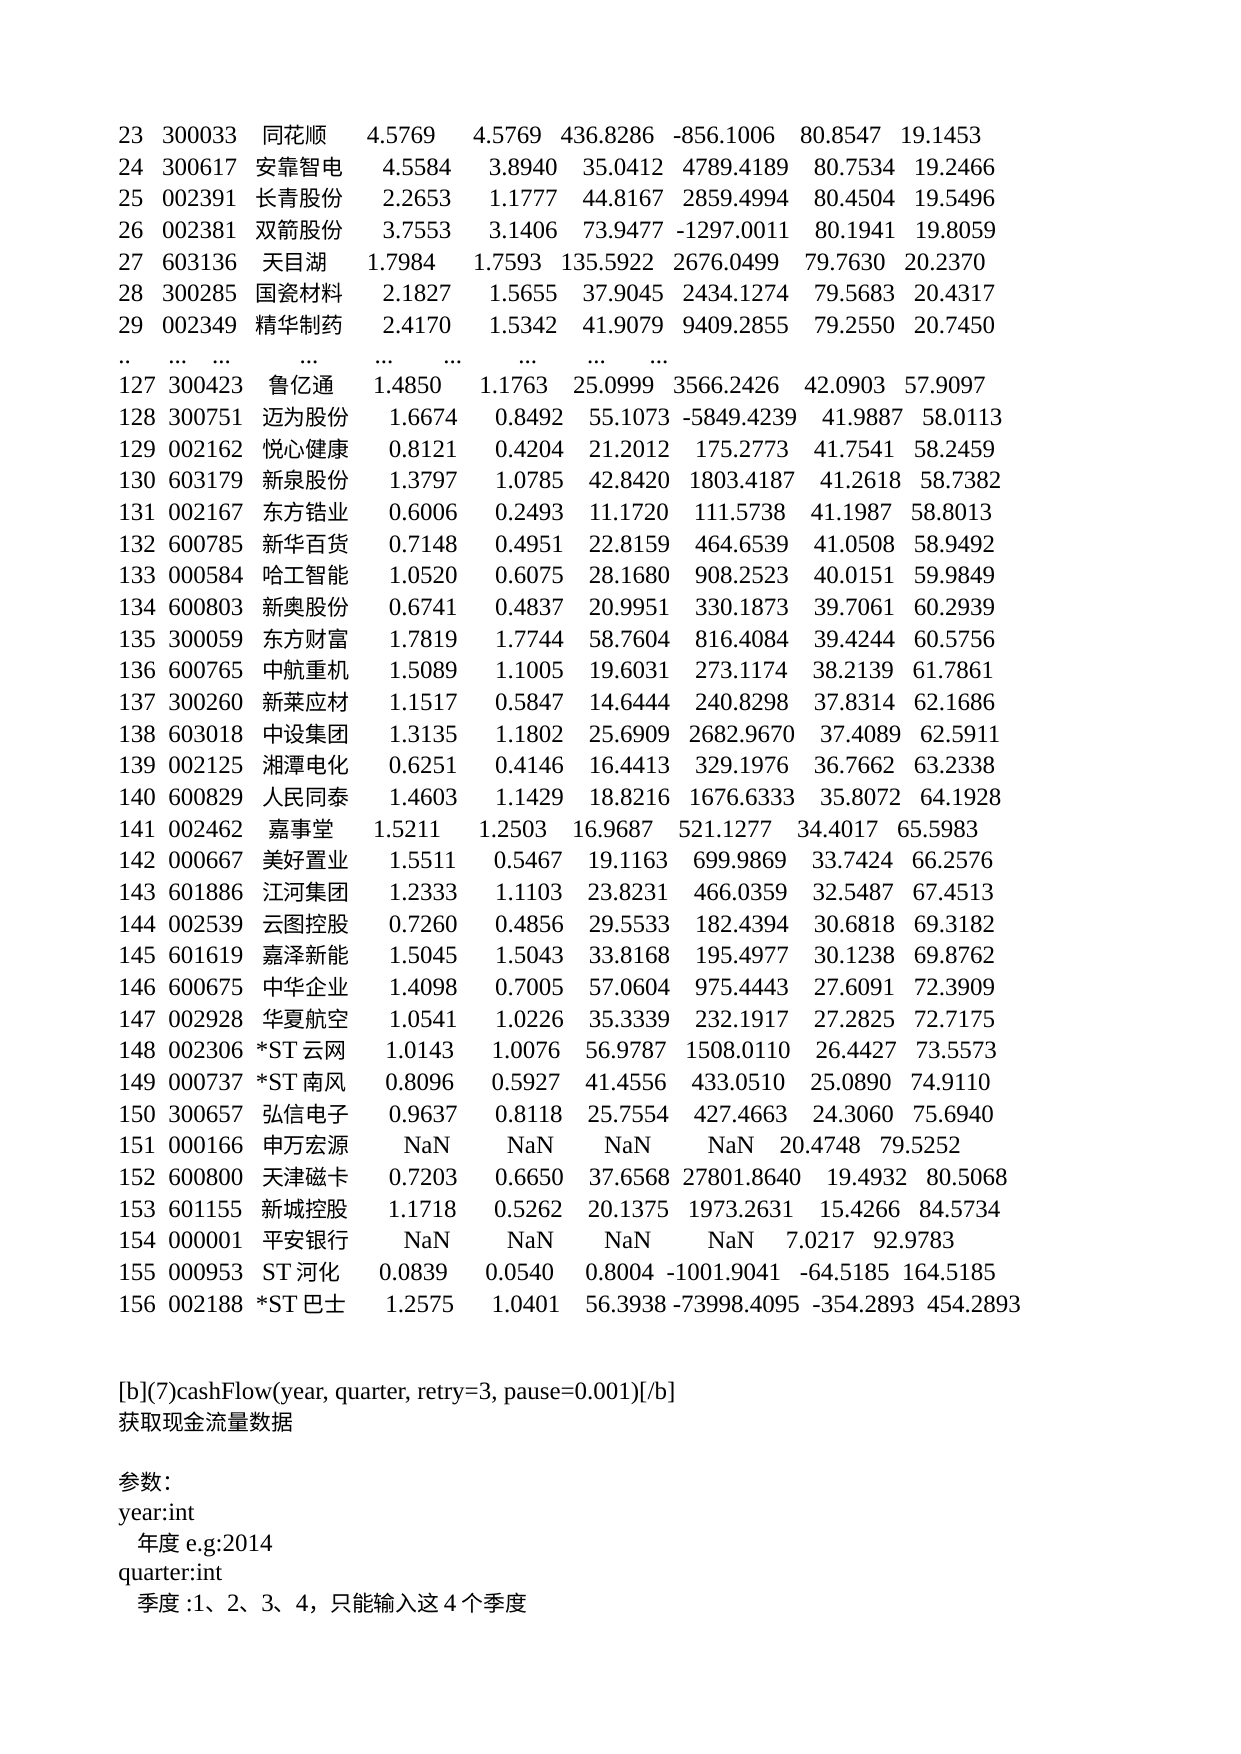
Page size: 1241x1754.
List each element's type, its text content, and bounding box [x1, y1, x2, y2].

text 133 000584 哈工智能 1.0520 0.6075 28.1680 908.2523 40.0151 59.9849 [118, 558, 1122, 590]
text 127 300423 鲁亿通 1.4850 1.1763 25.0999 3566.2426 42.0903 57.9097 [118, 368, 1122, 400]
text 150 300657 弘信电子 0.9637 0.8118 25.7554 427.4663 24.3060 75.6940 [118, 1097, 1122, 1128]
text 131 002167 东方锆业 0.6006 0.2493 11.1720 111.5738 41.1987 58.8013 [118, 495, 1122, 527]
text 153 601155 新城控股 1.1718 0.5262 20.1375 1973.2631 15.4266 84.5734 [118, 1192, 1122, 1223]
text 148 002306 *ST云网 1.0143 1.0076 56.9787 1508.0110 26.4427 73.5573 [118, 1033, 1122, 1065]
text 136 600765 中航重机 1.5089 1.1005 19.6031 273.1174 38.2139 61.7861 [118, 653, 1122, 685]
text quarter:int [118, 1557, 1122, 1586]
text 获取现金流量数据 [118, 1405, 1122, 1436]
text 129 002162 悦心健康 0.8121 0.4204 21.2012 175.2773 41.7541 58.2459 [118, 432, 1122, 463]
text 28 300285 国瓷材料 2.1827 1.5655 37.9045 2434.1274 79.5683 20.4317 [118, 276, 1122, 308]
text 154 000001 平安银行 NaN NaN NaN NaN 7.0217 92.9783 [118, 1223, 1122, 1255]
text 155 000953 ST河化 0.0839 0.0540 0.8004 -1001.9041 -64.5185 164.5185 [118, 1255, 1122, 1287]
text 146 600675 中华企业 1.4098 0.7005 57.0604 975.4443 27.6091 72.3909 [118, 970, 1122, 1002]
text 128 300751 迈为股份 1.6674 0.8492 55.1073 -5849.4239 41.9887 58.0113 [118, 400, 1122, 432]
text 135 300059 东方财富 1.7819 1.7744 58.7604 816.4084 39.4244 60.5756 [118, 622, 1122, 653]
text 参数： [118, 1465, 1122, 1497]
text 156 002188 *ST巴士 1.2575 1.0401 56.3938 -73998.4095 -354.2893 454.2893 [118, 1287, 1122, 1318]
text 23 300033 同花顺 4.5769 4.5769 436.8286 -856.1006 80.8547 19.1453 [118, 118, 1122, 150]
text year:int [118, 1497, 1122, 1526]
text 137 300260 新莱应材 1.1517 0.5847 14.6444 240.8298 37.8314 62.1686 [118, 685, 1122, 717]
text 151 000166 申万宏源 NaN NaN NaN NaN 20.4748 79.5252 [118, 1128, 1122, 1160]
text 140 600829 人民同泰 1.4603 1.1429 18.8216 1676.6333 35.8072 64.1928 [118, 780, 1122, 812]
text 141 002462 嘉事堂 1.5211 1.2503 16.9687 521.1277 34.4017 65.5983 [118, 812, 1122, 843]
text 27 603136 天目湖 1.7984 1.7593 135.5922 2676.0499 79.7630 20.2370 [118, 245, 1122, 276]
text 134 600803 新奥股份 0.6741 0.4837 20.9951 330.1873 39.7061 60.2939 [118, 590, 1122, 622]
text 139 002125 湘潭电化 0.6251 0.4146 16.4413 329.1976 36.7662 63.2338 [118, 748, 1122, 780]
text 24 300617 安靠智电 4.5584 3.8940 35.0412 4789.4189 80.7534 19.2466 [118, 150, 1122, 181]
text .. ... ... ... ... ... ... ... ... [118, 340, 1122, 368]
text 26 002381 双箭股份 3.7553 3.1406 73.9477 -1297.0011 80.1941 19.8059 [118, 213, 1122, 245]
text 143 601886 江河集团 1.2333 1.1103 23.8231 466.0359 32.5487 67.4513 [118, 875, 1122, 907]
text 142 000667 美好置业 1.5511 0.5467 19.1163 699.9869 33.7424 66.2576 [118, 843, 1122, 875]
text 132 600785 新华百货 0.7148 0.4951 22.8159 464.6539 41.0508 58.9492 [118, 527, 1122, 558]
text 25 002391 长青股份 2.2653 1.1777 44.8167 2859.4994 80.4504 19.5496 [118, 181, 1122, 213]
text 130 603179 新泉股份 1.3797 1.0785 42.8420 1803.4187 41.2618 58.7382 [118, 463, 1122, 495]
text 147 002928 华夏航空 1.0541 1.0226 35.3339 232.1917 27.2825 72.7175 [118, 1002, 1122, 1033]
text 季度 :1、2、3、4，只能输入这4个季度 [118, 1586, 1122, 1618]
text 145 601619 嘉泽新能 1.5045 1.5043 33.8168 195.4977 30.1238 69.8762 [118, 938, 1122, 970]
text [b](7)cashFlow(year, quarter, retry=3, pause=0.001)[/b] [118, 1376, 1122, 1405]
text 29 002349 精华制药 2.4170 1.5342 41.9079 9409.2855 79.2550 20.7450 [118, 308, 1122, 340]
text 年度 e.g:2014 [118, 1526, 1122, 1557]
text 138 603018 中设集团 1.3135 1.1802 25.6909 2682.9670 37.4089 62.5911 [118, 717, 1122, 748]
text 152 600800 天津磁卡 0.7203 0.6650 37.6568 27801.8640 19.4932 80.5068 [118, 1160, 1122, 1192]
text 144 002539 云图控股 0.7260 0.4856 29.5533 182.4394 30.6818 69.3182 [118, 907, 1122, 938]
text 149 000737 *ST南风 0.8096 0.5927 41.4556 433.0510 25.0890 74.9110 [118, 1065, 1122, 1097]
